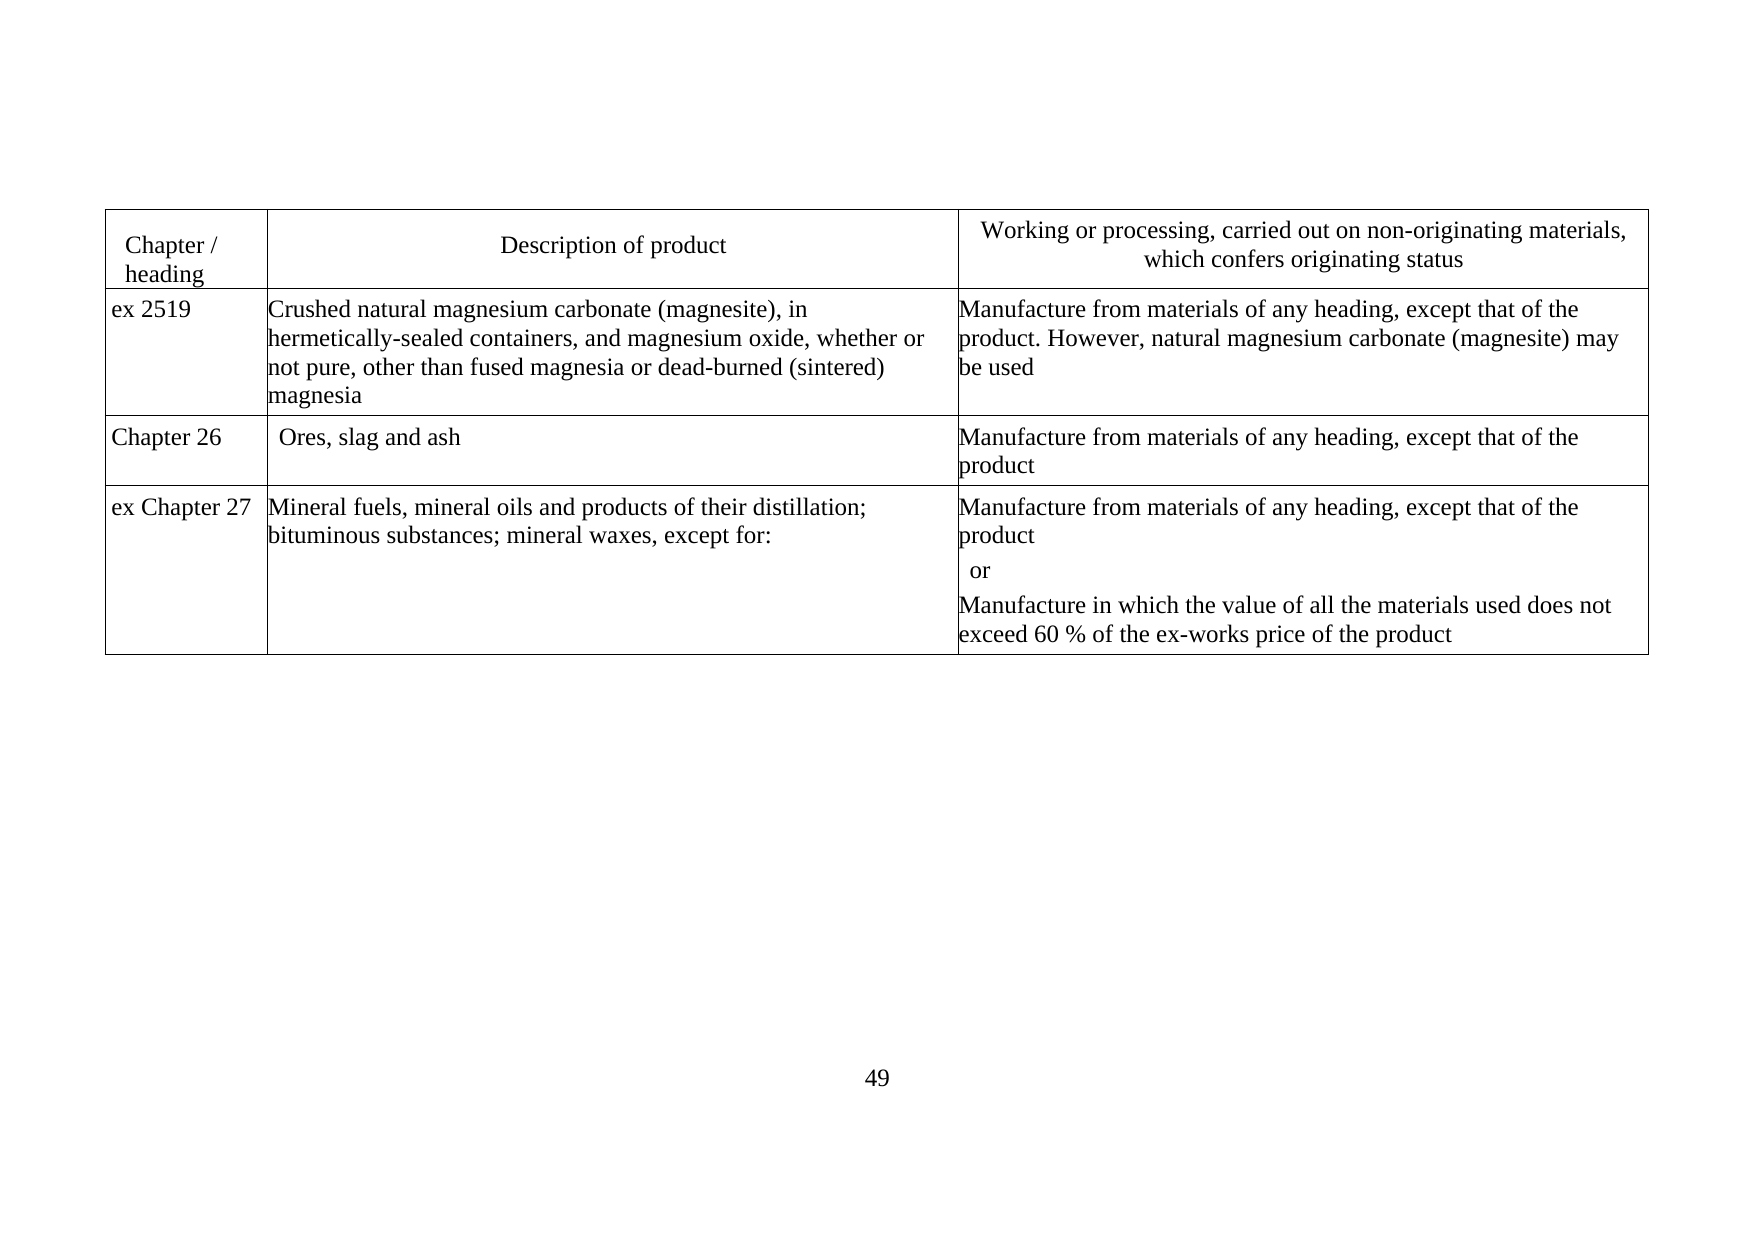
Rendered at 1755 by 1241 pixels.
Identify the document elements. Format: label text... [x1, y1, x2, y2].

table_cell Crushed natural magnesium carbonate (magnesite), in hermetically-sealed containers, and magnesium oxide, whether or not pure, other than fused magnesia or dead-burned (sintered) magnesia [268, 289, 958, 415]
table_cell Manufacture from materials of any heading, except that of the product or Manufacture in which the value of all the materials used does not exceed 60 % of the ex-works price of the product [959, 486, 1648, 653]
table_header Working or processing, carried out on non-originating materials, which confers originating status [959, 210, 1648, 287]
table_cell ex Chapter 27 [106, 486, 267, 653]
table_cell Ores, slag and ash [268, 416, 958, 485]
table_cell Manufacture from materials of any heading, except that of the product [959, 416, 1648, 485]
table_cell Chapter 26 [106, 416, 267, 485]
table_header Chapter / heading [106, 210, 267, 287]
table_header Description of product [268, 210, 958, 287]
table_cell Manufacture from materials of any heading, except that of the product. However, natural magnesium carbonate (magnesite) may be used [959, 289, 1648, 415]
table_cell ex 2519 [106, 289, 267, 415]
table_cell Mineral fuels, mineral oils and products of their distillation; bituminous substances; mineral waxes, except for: [268, 486, 958, 653]
